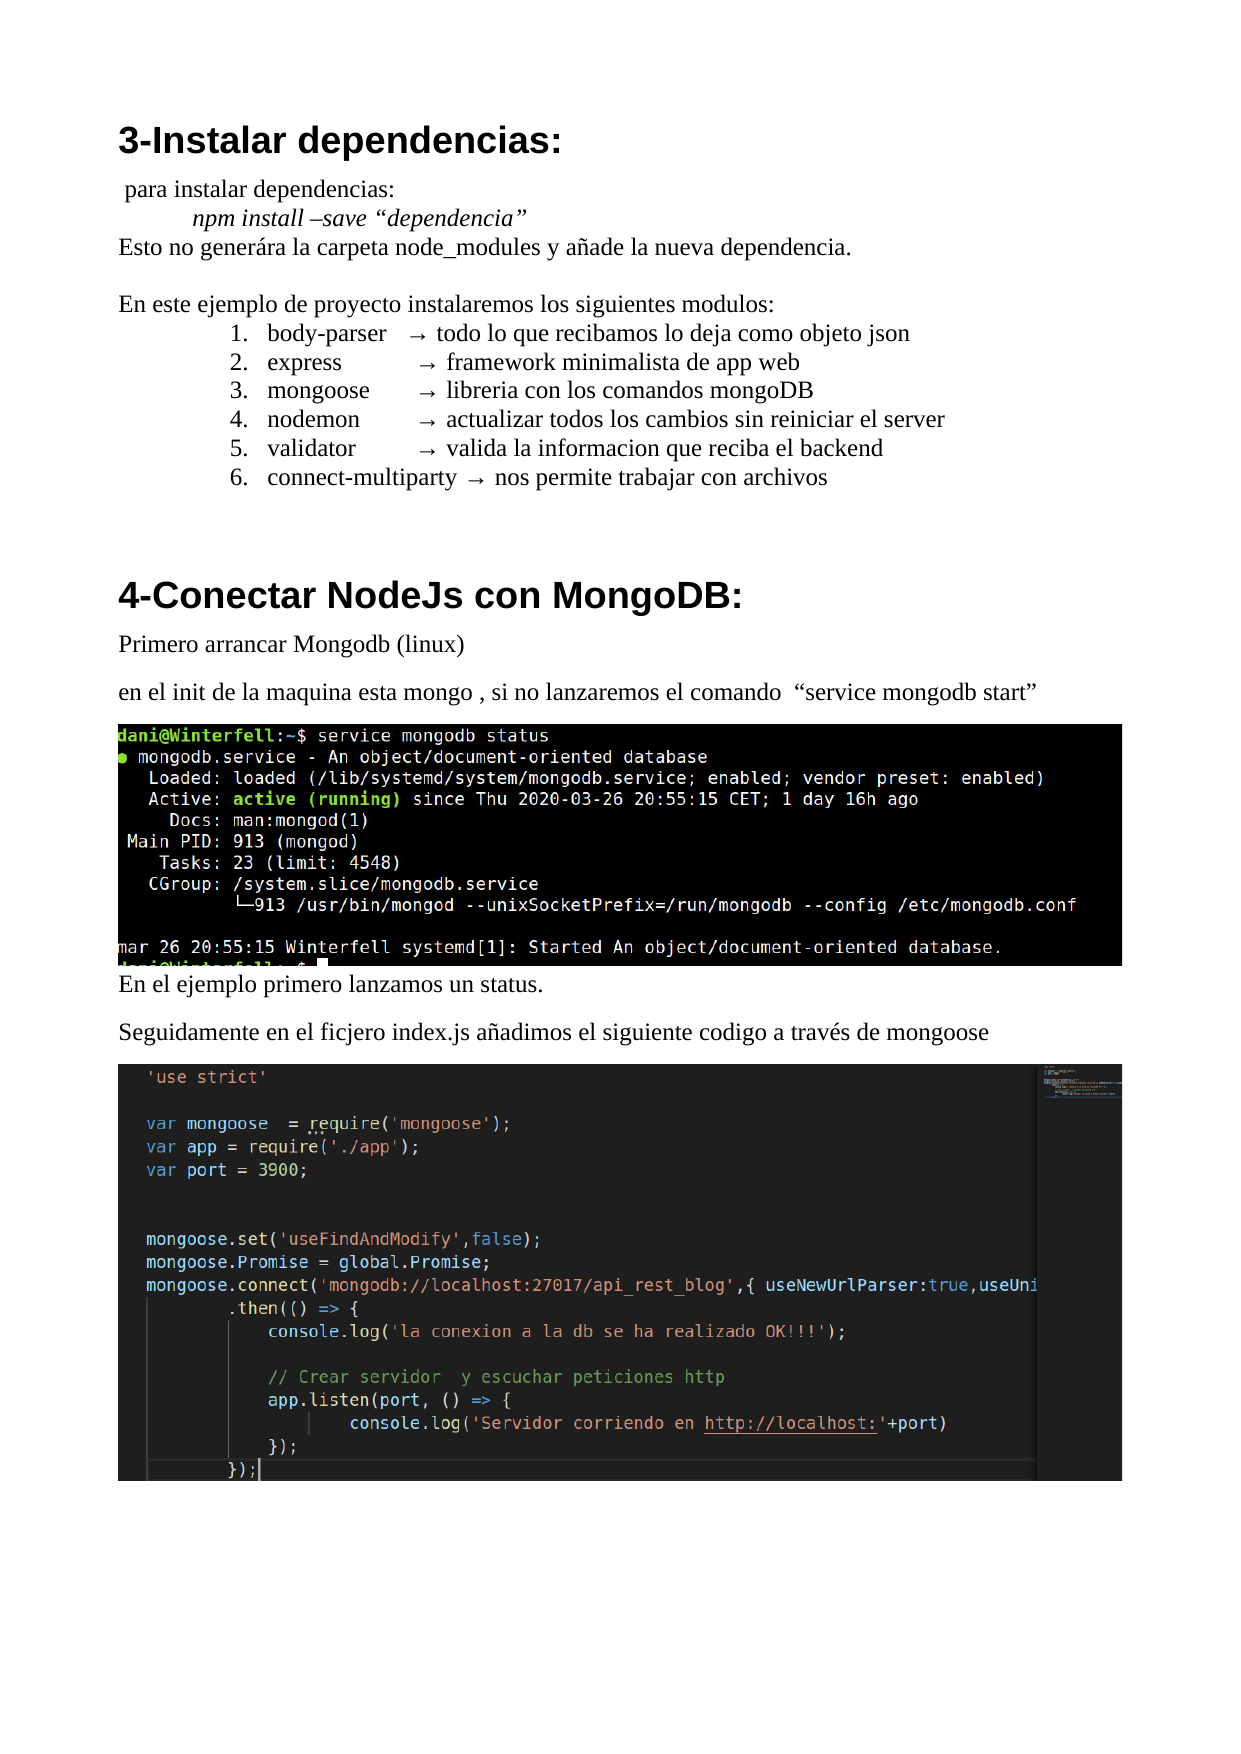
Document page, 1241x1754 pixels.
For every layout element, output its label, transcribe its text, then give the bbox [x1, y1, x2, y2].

picture [118, 1064, 1123, 1481]
list nodemon → actualizar todos los cambios sin reiniciar el server [229, 404, 1122, 433]
text en el init de la maquina esta mongo , si no lanzaremos el comando “service mongodb start” [118, 677, 1122, 706]
list connect-multiparty → nos permite trabajar con archivos [229, 462, 1122, 491]
picture [118, 724, 1123, 966]
list express → framework minimalista de app web [229, 347, 1122, 376]
text En el ejemplo primero lanzamos un status. [118, 966, 1122, 998]
subtitle 4-Conectar NodeJs con MongoDB: [118, 573, 1122, 617]
subtitle 3-Instalar dependencias: [118, 118, 1122, 162]
list mongoose → libreria con los comandos mongoDB [229, 376, 1122, 404]
text npm install –save “dependencia” [118, 203, 1122, 232]
text Esto no generára la carpeta node_modules y añade la nueva dependencia. [118, 232, 1122, 261]
text Primero arrancar Mongodb (linux) [118, 629, 1122, 658]
text Seguidamente en el ficjero index.js añadimos el siguiente codigo a través de mongoose [118, 1017, 1122, 1046]
text para instalar dependencias: [118, 174, 1122, 203]
list body-parser → todo lo que recibamos lo deja como objeto json [229, 318, 1122, 347]
text En este ejemplo de proyecto instalaremos los siguientes modulos: [118, 289, 1122, 318]
list validator → valida la informacion que reciba el backend [229, 433, 1122, 462]
